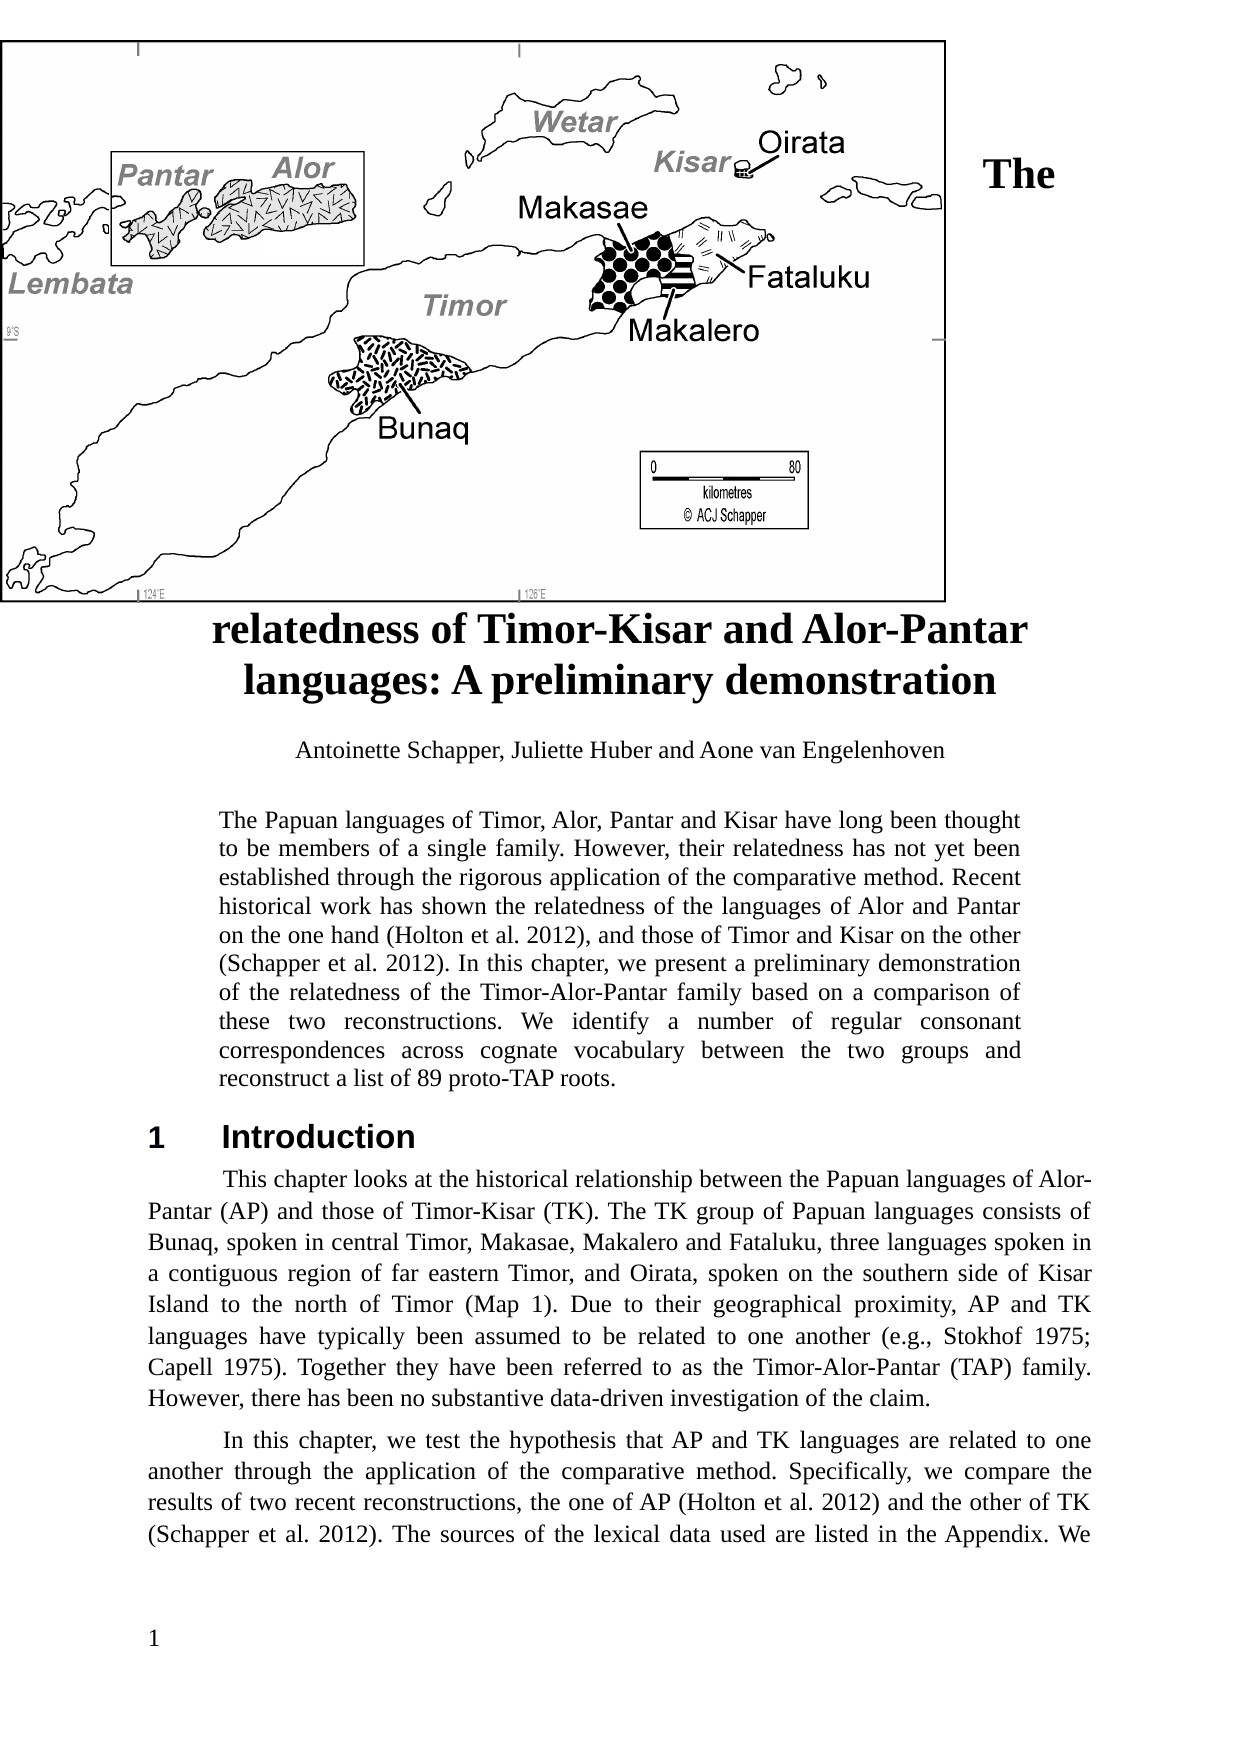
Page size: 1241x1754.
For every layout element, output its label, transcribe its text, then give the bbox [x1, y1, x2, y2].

text This chapter looks at the historical relationship between the Papuan languages of Alor-Pantar (AP) and those of Timor-Kisar (TK). The TK group of Papuan languages consists of Bunaq, spoken in central Timor, Makasae, Makalero and Fataluku, three languages spoken in a contiguous region of far eastern Timor, and Oirata, spoken on the southern side of Kisar Island to the north of Timor (Map 1). Due to their geographical proximity, AP and TK languages have typically been assumed to be related to one another (e.g., Stokhof 1975; Capell 1975). Together they have been referred to as the Timor-Alor-Pantar (TAP) family. However, there has been no substantive data-driven investigation of the claim. [148, 1162, 1093, 1412]
picture [0, 40, 946, 603]
title The relatedness of Timor-Kisar and Alor-Pantar languages: A preliminary demonstration [148, 148, 1093, 703]
text In this chapter, we test the hypothesis that AP and TK languages are related to one another through the application of the comparative method. Specifically, we compare the results of two recent reconstructions, the one of AP (Holton et al. 2012) and the other of TK (Schapper et al. 2012). The sources of the lexical data used are listed in the Appendix. We [148, 1422, 1093, 1547]
subtitle Introduction [148, 1117, 1093, 1156]
text The Papuan languages of Timor, Alor, Pantar and Kisar have long been thought to be members of a single family. However, their relatedness has not yet been established through the rigorous application of the comparative method. Recent historical work has shown the relatedness of the languages of Alor and Pantar on the one hand (Holton et al. 2012), and those of Timor and Kisar on the other (Schapper et al. 2012). In this chapter, we present a preliminary demonstration of the relatedness of the Timor-Alor-Pantar family based on a comparison of these two reconstructions. We identify a number of regular consonant correspondences across cognate vocabulary between the two groups and reconstruct a list of 89 proto-TAP roots. [218, 805, 1022, 1092]
text Antoinette Schapper, Juliette Huber and Aone van Engelenhoven [148, 735, 1093, 763]
